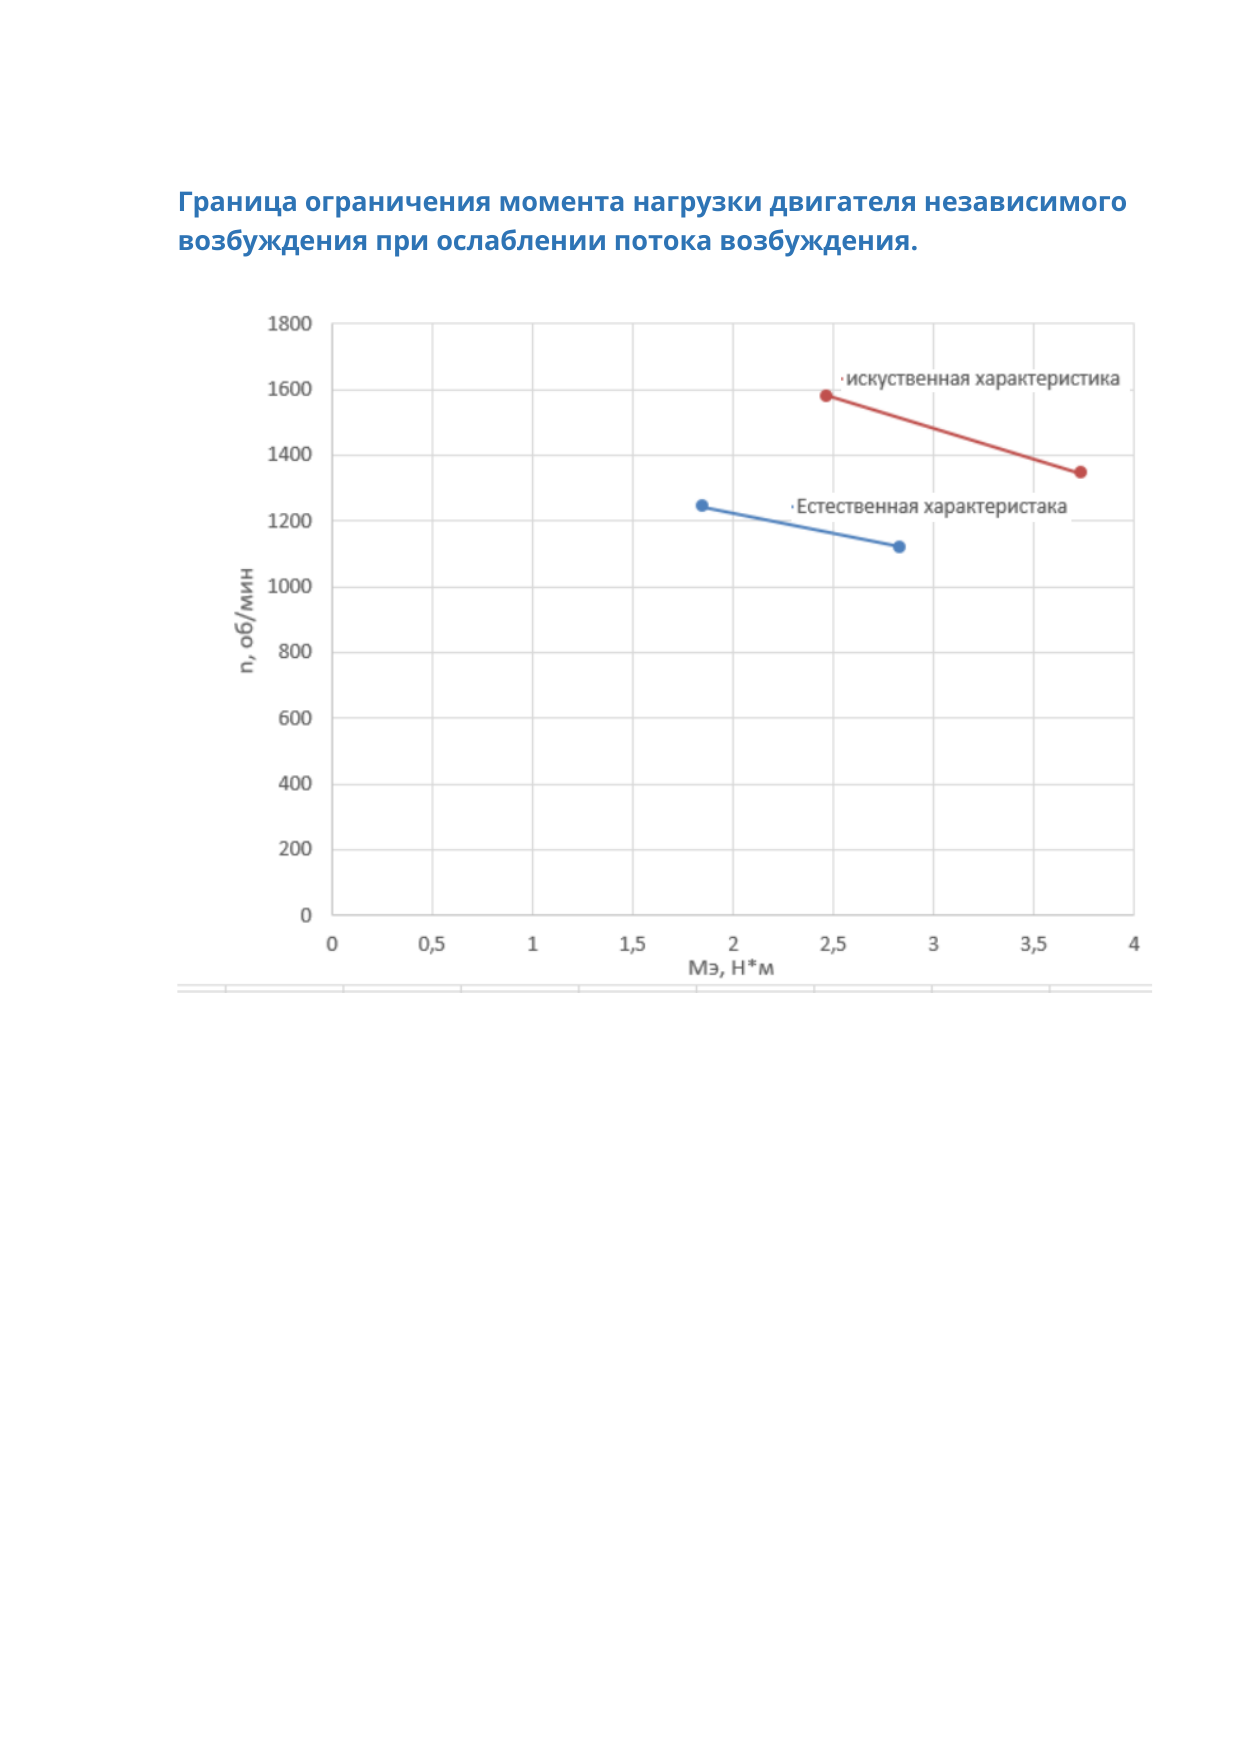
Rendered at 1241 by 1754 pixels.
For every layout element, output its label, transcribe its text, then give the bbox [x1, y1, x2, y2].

subtitle Граница ограничения момента нагрузки двигателя независимого возбуждения при ослаблении потока возбуждения. [177, 118, 1152, 258]
